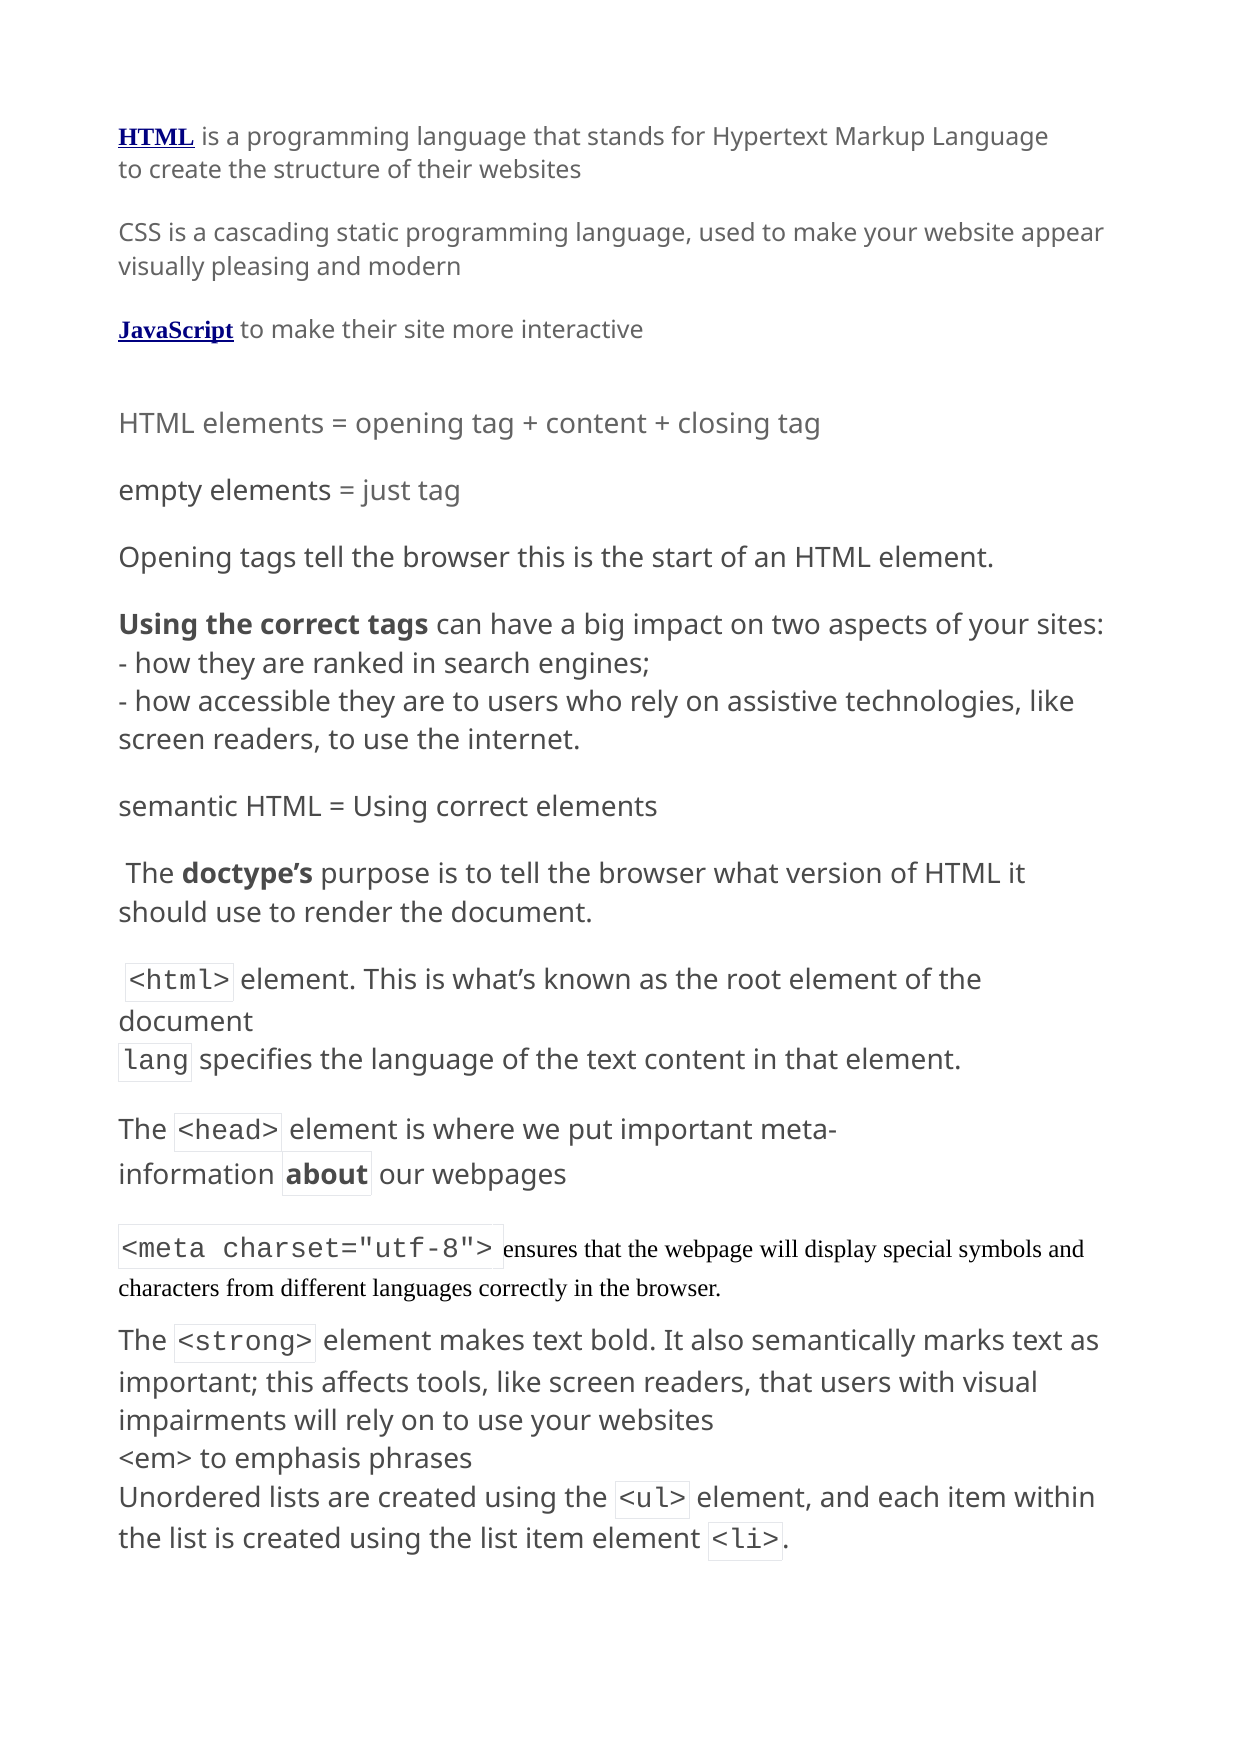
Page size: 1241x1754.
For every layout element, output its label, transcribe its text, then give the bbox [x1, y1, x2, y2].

text CSS is a cascading static programming language, used to make your website appear visually pleasing and modern [118, 215, 1122, 283]
text The <strong> element makes text bold. It also semantically marks text as important; this affects tools, like screen readers, that users with visual impairments will rely on to use your websites [118, 1320, 1122, 1439]
text <em> to emphasis phrases [118, 1439, 1122, 1477]
text - how they are ranked in search engines; [118, 643, 1122, 681]
text <html> element. This is what’s known as the root element of the document [118, 959, 1122, 1039]
text semantic HTML = Using correct elements [118, 787, 1122, 825]
text <meta charset="utf-8"> ensures that the webpage will display special symbols and characters from different languages correctly in the browser. [118, 1224, 1122, 1302]
text HTML elements = opening tag + content + closing tag [118, 403, 1122, 442]
text JavaScript to make their site more interactive [118, 312, 1122, 346]
text Unordered lists are created using the <ul> element, and each item within the list is created using the list item element <li>. [118, 1477, 1122, 1560]
text - how accessible they are to users who rely on assistive technologies, like screen readers, to use the internet. [118, 681, 1122, 758]
text to create the structure of their websites [118, 152, 1122, 186]
text empty elements = just tag [118, 471, 1122, 509]
text The <head> element is where we put important meta-information about our webpages [118, 1109, 1122, 1195]
text Opening tags tell the browser this is the start of an HTML element. [118, 538, 1122, 576]
text Using the correct tags can have a big impact on two aspects of your sites: [118, 605, 1122, 643]
text lang specifies the language of the text content in that element. [118, 1039, 1122, 1081]
text HTML is a programming language that stands for Hypertext Markup Language [118, 118, 1122, 152]
text The doctype’s purpose is to tell the browser what version of HTML it should use to render the document. [118, 854, 1122, 931]
